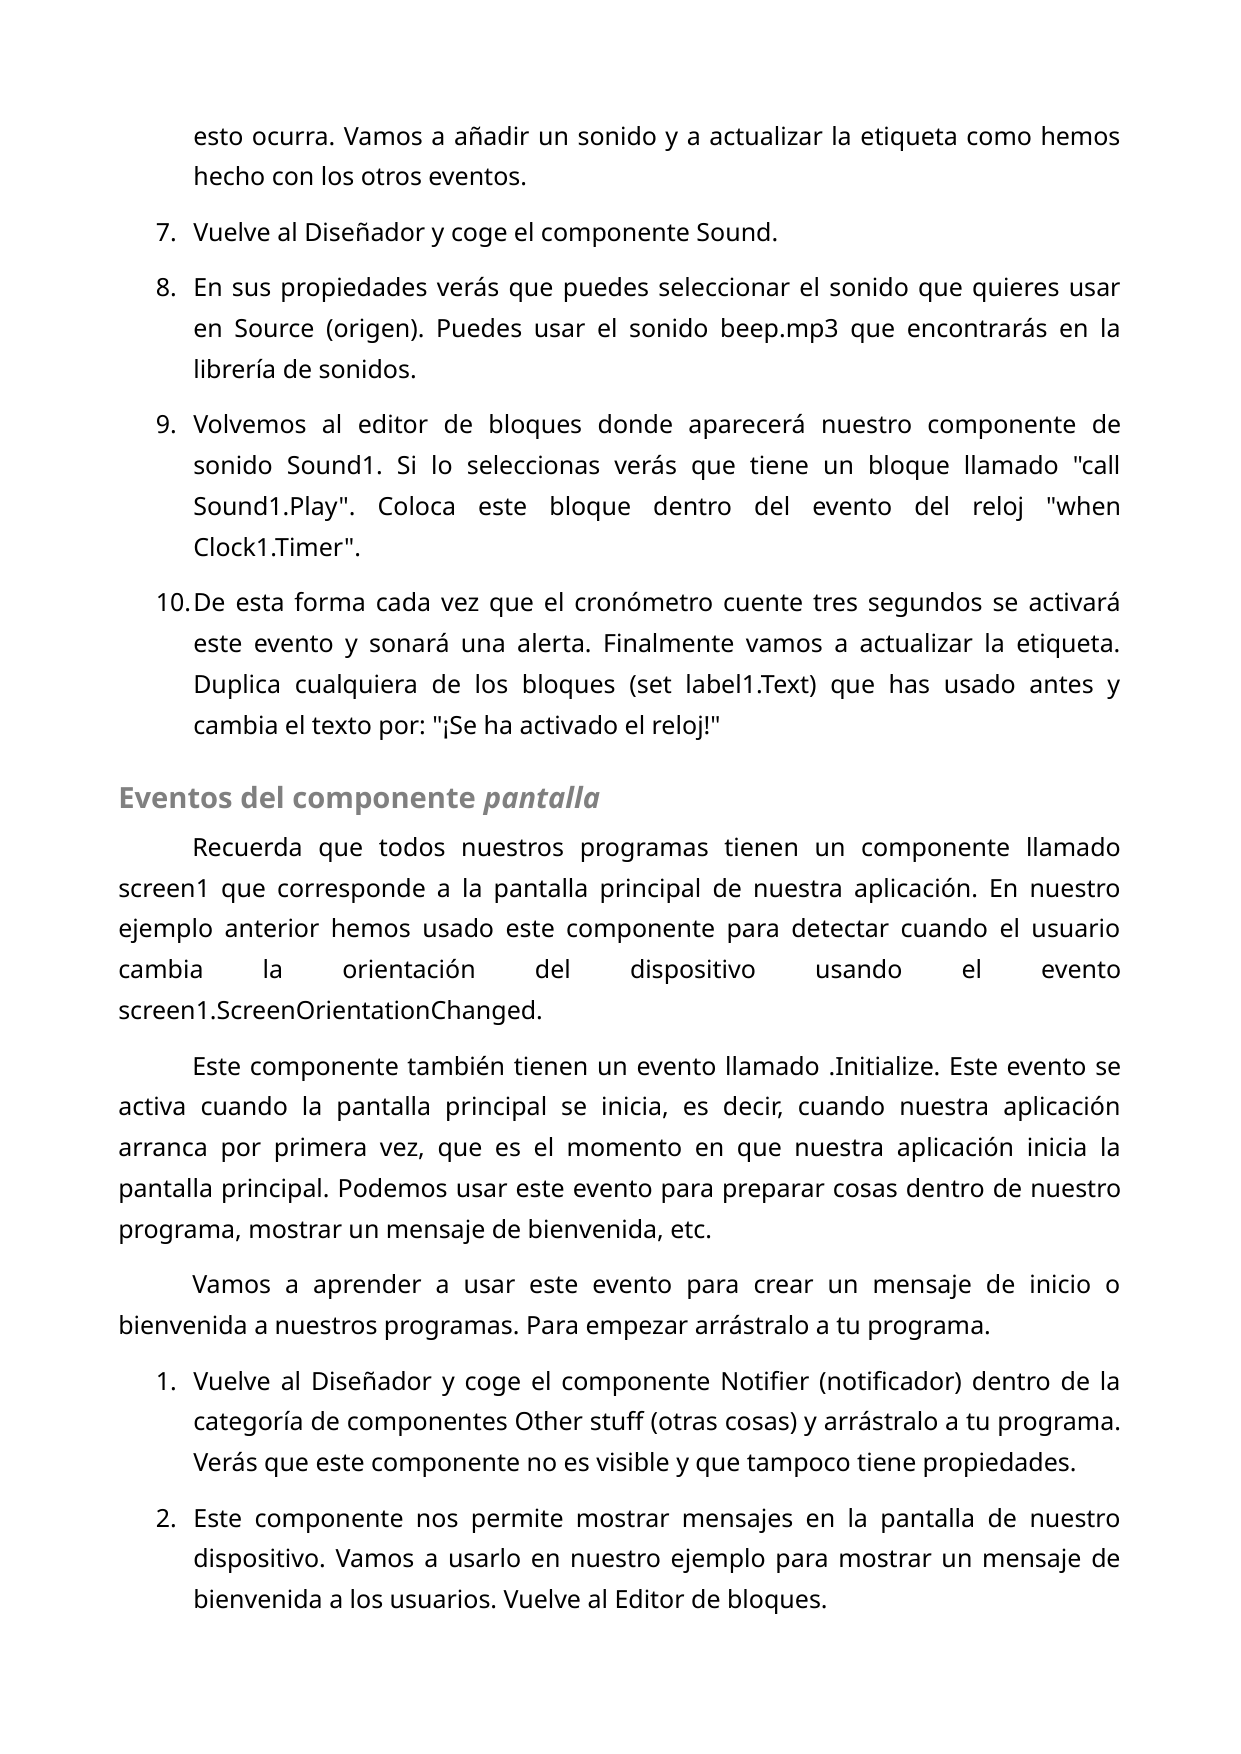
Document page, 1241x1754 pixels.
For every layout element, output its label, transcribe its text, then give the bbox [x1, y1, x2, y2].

list Este componente nos permite mostrar mensajes en la pantalla de nuestro dispositivo. Vamos a usarlo en nuestro ejemplo para mostrar un mensaje de bienvenida a los usuarios. Vuelve al Editor de bloques. [156, 1500, 1122, 1616]
text Este componente también tienen un evento llamado .Initialize. Este evento se activa cuando la pantalla principal se inicia, es decir, cuando nuestra aplicación arranca por primera vez, que es el momento en que nuestra aplicación inicia la pantalla principal. Podemos usar este evento para preparar cosas dentro de nuestro programa, mostrar un mensaje de bienvenida, etc. [118, 1048, 1122, 1246]
list Vuelve al Diseñador y coge el componente Notifier (notificador) dentro de la categoría de componentes Other stuff (otras cosas) y arrástralo a tu programa. Verás que este componente no es visible y que tampoco tiene propiedades. [156, 1363, 1122, 1479]
list En sus propiedades verás que puedes seleccionar el sonido que quieres usar en Source (origen). Puedes usar el sonido beep.mp3 que encontrarás en la librería de sonidos. [156, 270, 1122, 386]
list Volvemos al editor de bloques donde aparecerá nuestro componente de sonido Sound1. Si lo seleccionas verás que tiene un bloque llamado "call Sound1.Play". Coloca este bloque dentro del evento del reloj "when Clock1.Timer". [156, 407, 1122, 563]
subtitle Eventos del componente pantalla [118, 777, 1122, 817]
list Vuelve al Diseñador y coge el componente Sound. [156, 214, 1122, 248]
text Recuerda que todos nuestros programas tienen un componente llamado screen1 que corresponde a la pantalla principal de nuestra aplicación. En nuestro ejemplo anterior hemos usado este componente para detectar cuando el usuario cambia la orientación del dispositivo usando el evento screen1.ScreenOrientationChanged. [118, 829, 1122, 1027]
list esto ocurra. Vamos a añadir un sonido y a actualizar la etiqueta como hemos hecho con los otros eventos. [156, 118, 1122, 193]
text Vamos a aprender a usar este evento para crear un mensaje de inicio o bienvenida a nuestros programas. Para empezar arrástralo a tu programa. [118, 1267, 1122, 1342]
list De esta forma cada vez que el cronómetro cuente tres segundos se activará este evento y sonará una alerta. Finalmente vamos a actualizar la etiqueta. Duplica cualquiera de los bloques (set label1.Text) que has usado antes y cambia el texto por: "¡Se ha activado el reloj!" [156, 585, 1122, 741]
